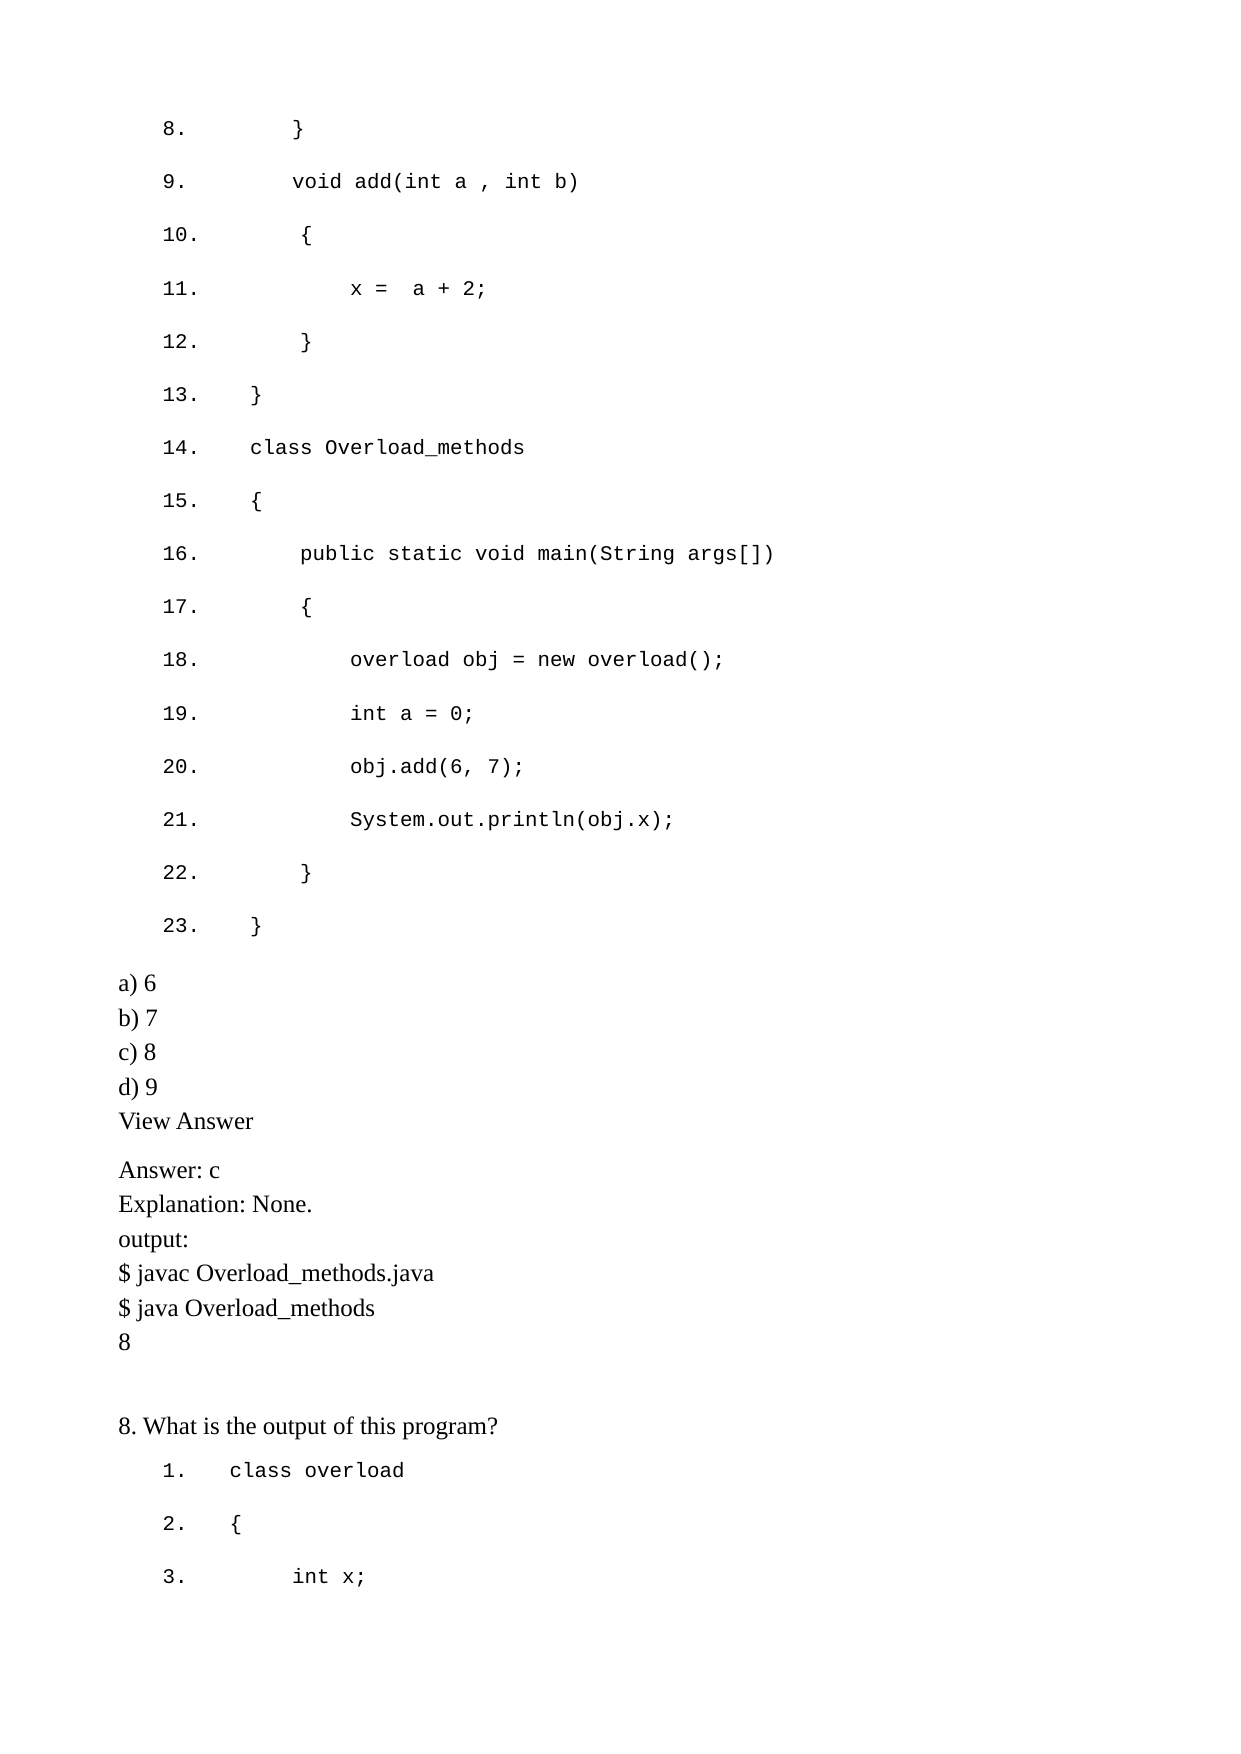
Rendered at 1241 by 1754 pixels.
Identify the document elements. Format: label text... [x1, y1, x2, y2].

list overload obj = new overload(); [162, 649, 1122, 673]
list { [162, 1513, 1122, 1537]
list int x; [162, 1566, 1122, 1590]
list } [162, 915, 1122, 939]
list } [162, 118, 1122, 142]
list } [162, 862, 1122, 886]
list { [162, 596, 1122, 620]
text Answer: c Explanation: None. output: $ javac Overload_methods.java $ java Overload_methods 8 [118, 1155, 1122, 1391]
list } [162, 384, 1122, 407]
list class overload [162, 1460, 1122, 1484]
list System.out.println(obj.x); [162, 809, 1122, 832]
list obj.add(6, 7); [162, 756, 1122, 779]
list } [162, 331, 1122, 354]
list x = a + 2; [162, 277, 1122, 301]
text 8. What is the output of this program? [118, 1411, 1122, 1440]
list class Overload_methods [162, 437, 1122, 461]
list int a = 0; [162, 702, 1122, 726]
list { [162, 224, 1122, 248]
list public static void main(String args[]) [162, 543, 1122, 567]
list { [162, 490, 1122, 514]
list void add(int a , int b) [162, 171, 1122, 195]
text a) 6 b) 7 c) 8 d) 9 View Answer [118, 968, 1122, 1135]
